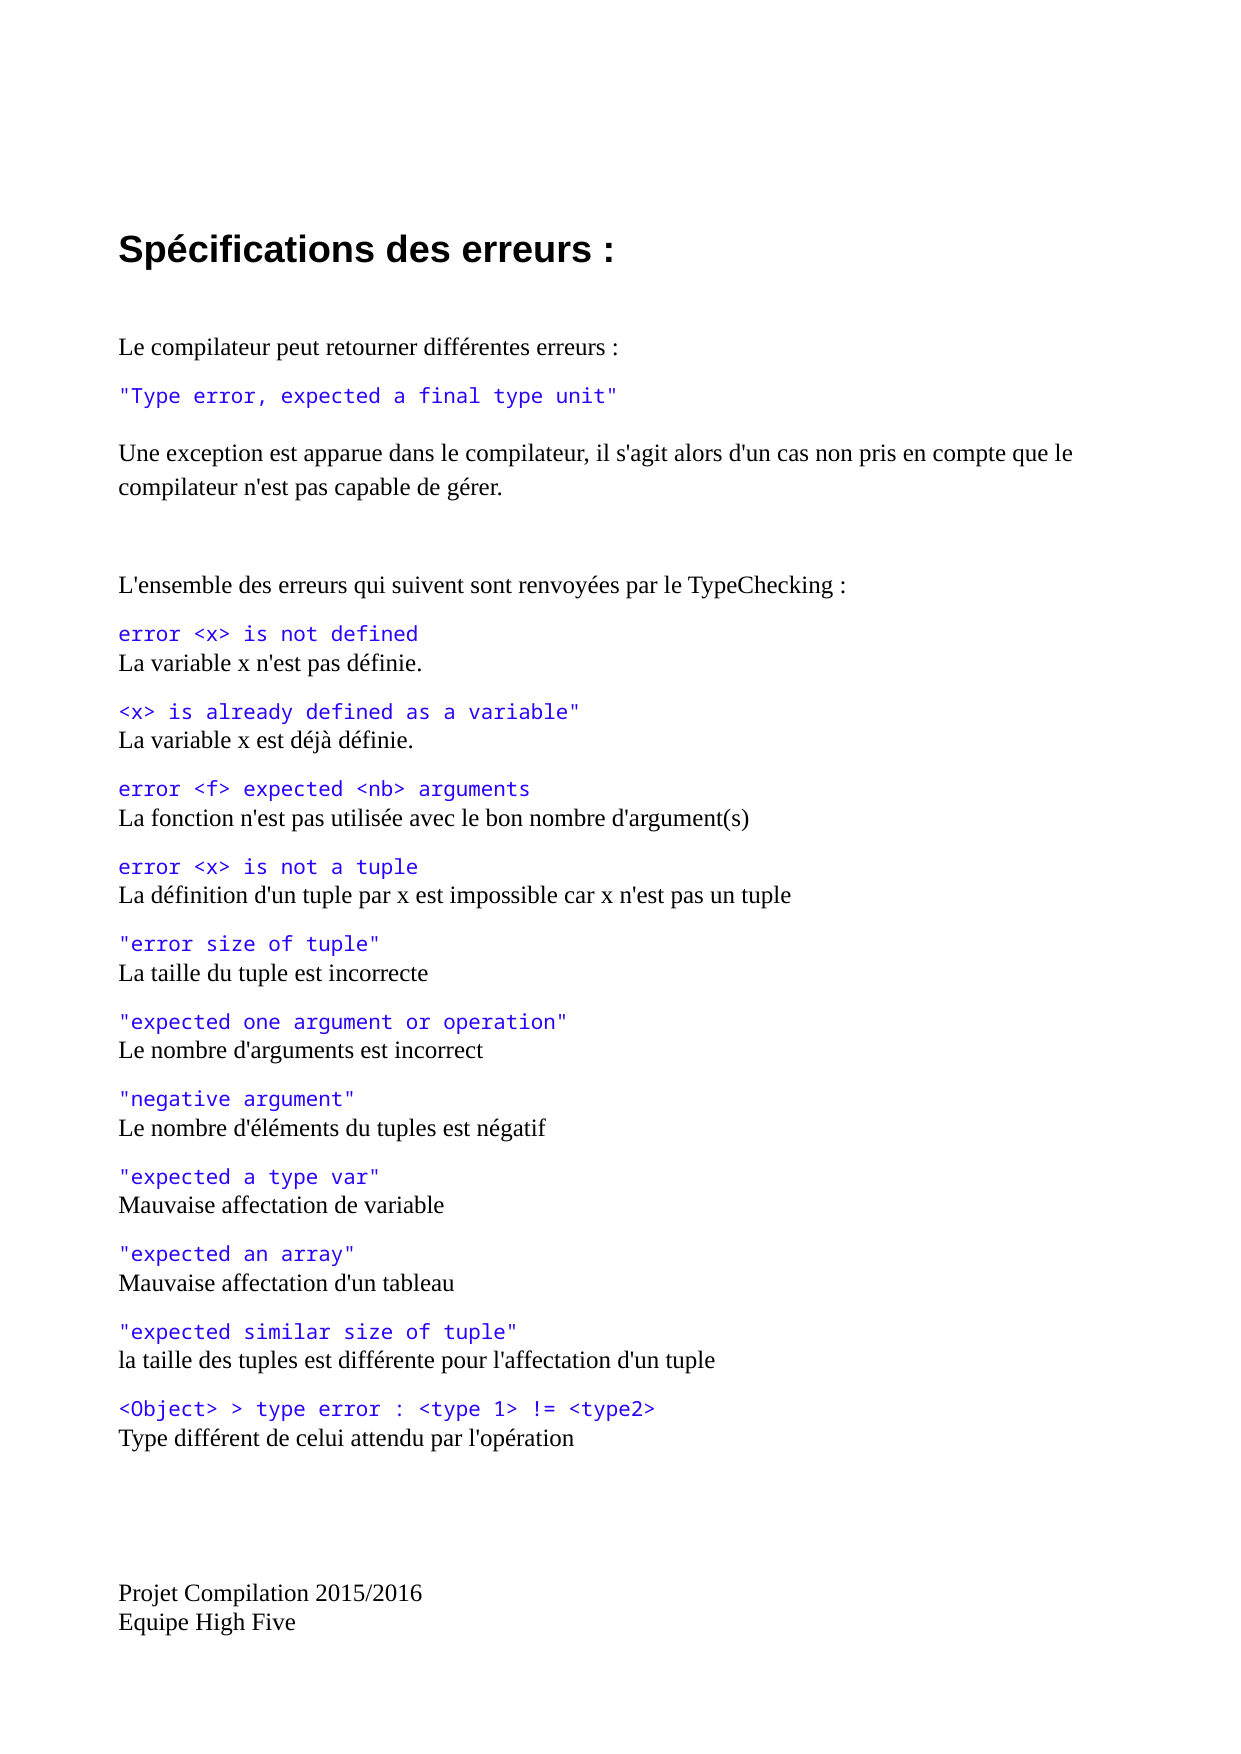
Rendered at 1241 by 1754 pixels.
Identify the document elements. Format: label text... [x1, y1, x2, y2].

text "expected an array" [118, 1239, 1122, 1268]
text error <x> is not defined [118, 619, 1122, 648]
text La définition d'un tuple par x est impossible car x n'est pas un tuple [118, 880, 1122, 909]
text "Type error, expected a final type unit" [118, 381, 1122, 409]
text Le compilateur peut retourner différentes erreurs : [118, 332, 1122, 361]
text "expected similar size of tuple" [118, 1317, 1122, 1345]
text "negative argument" [118, 1084, 1122, 1113]
text Le nombre d'éléments du tuples est négatif [118, 1113, 1122, 1142]
text Type différent de celui attendu par l'opération [118, 1423, 1122, 1452]
text "expected one argument or operation" [118, 1007, 1122, 1035]
text "error size of tuple" [118, 929, 1122, 958]
text error <x> is not a tuple [118, 852, 1122, 880]
text La fonction n'est pas utilisée avec le bon nombre d'argument(s) [118, 803, 1122, 832]
text Une exception est apparue dans le compilateur, il s'agit alors d'un cas non pris en compte que le compilateur n'est pas capable de gérer. [118, 438, 1122, 501]
text Mauvaise affectation d'un tableau [118, 1268, 1122, 1297]
text <Object> > type error : <type 1> != <type2> [118, 1394, 1122, 1423]
text Le nombre d'arguments est incorrect [118, 1035, 1122, 1064]
text L'ensemble des erreurs qui suivent sont renvoyées par le TypeChecking : [118, 570, 1122, 599]
text error <f> expected <nb> arguments [118, 774, 1122, 803]
text La variable x est déjà définie. [118, 725, 1122, 754]
text la taille des tuples est différente pour l'affectation d'un tuple [118, 1345, 1122, 1374]
text "expected a type var" [118, 1162, 1122, 1190]
text Mauvaise affectation de variable [118, 1190, 1122, 1219]
subtitle Spécifications des erreurs : [118, 227, 1122, 270]
text La variable x n'est pas définie. [118, 648, 1122, 677]
text <x> is already defined as a variable" [118, 697, 1122, 725]
text La taille du tuple est incorrecte [118, 958, 1122, 987]
